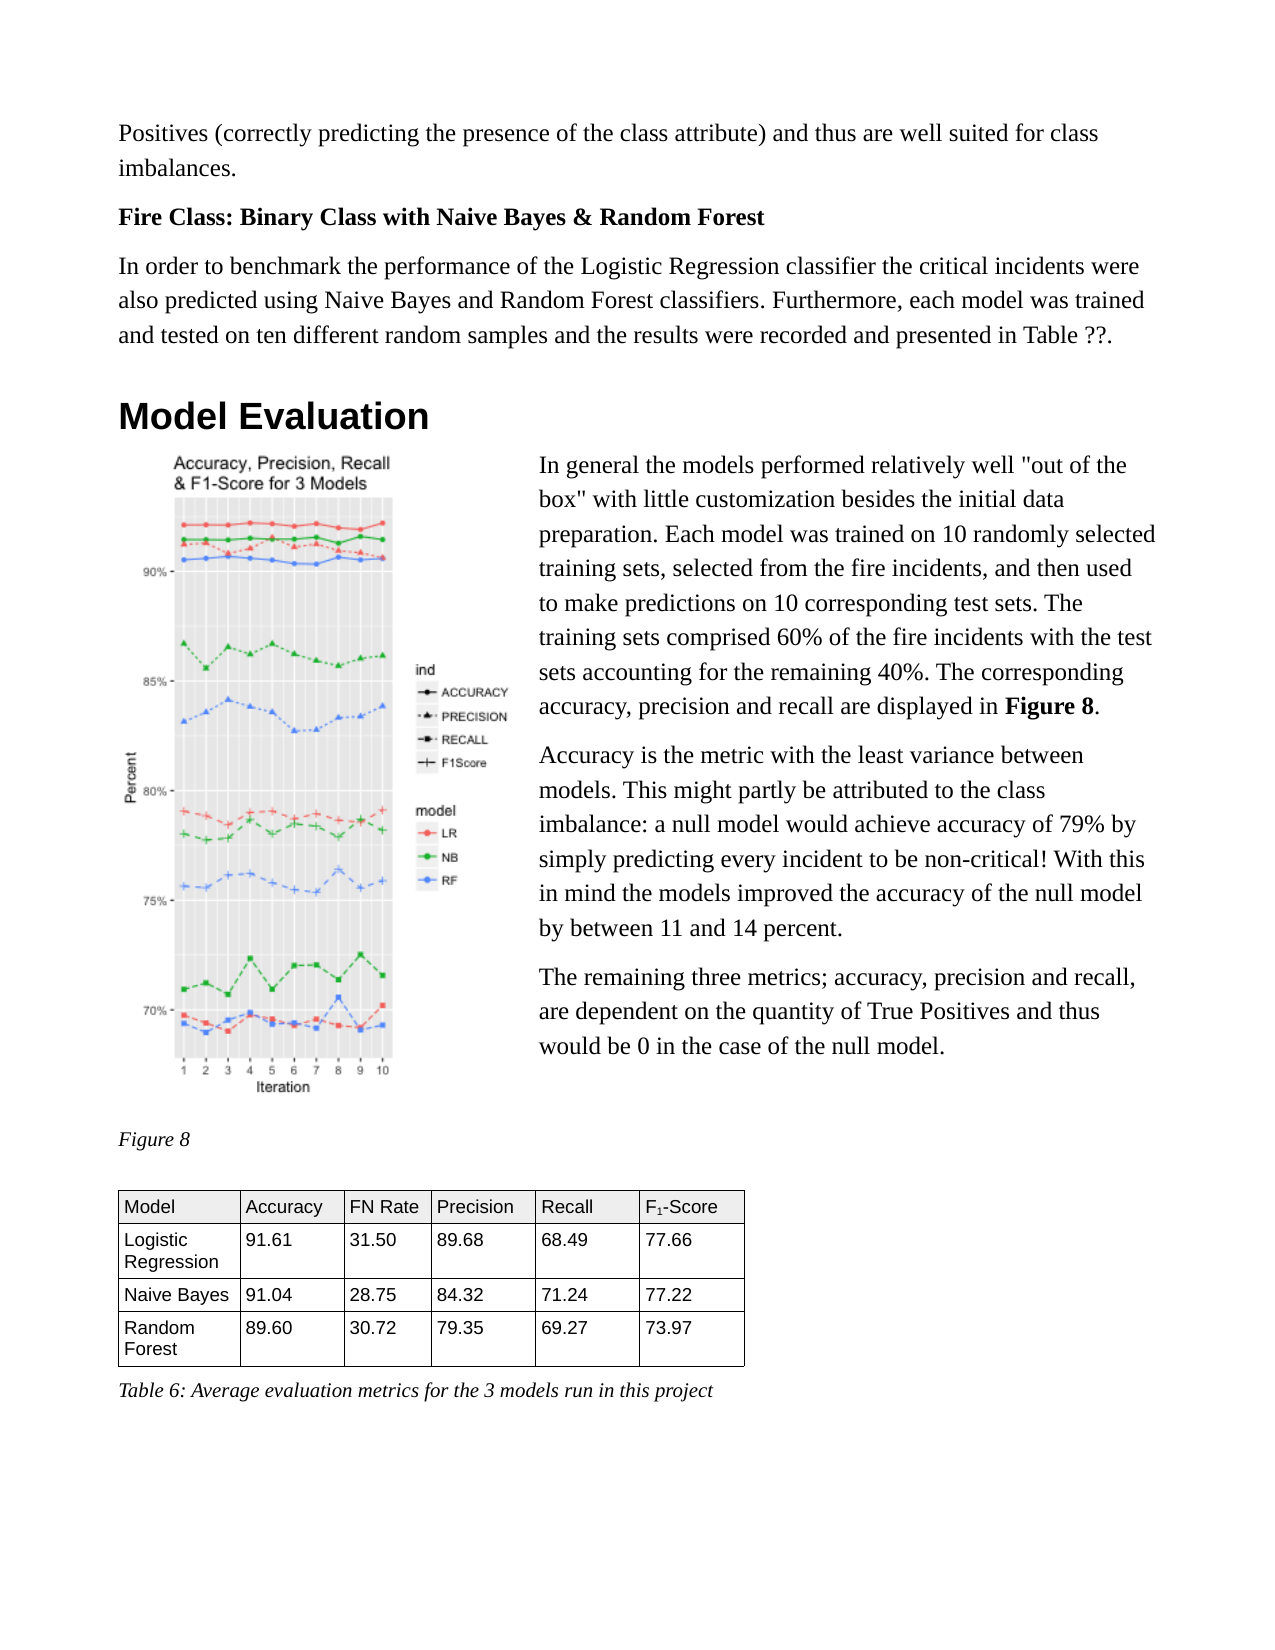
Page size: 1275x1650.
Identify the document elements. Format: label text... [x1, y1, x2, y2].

text In general the models performed relatively well "out of the box" with little customization besides the initial data preparation. Each model was trained on 10 randomly selected training sets, selected from the fire incidents, and then used to make predictions on 10 corresponding test sets. The training sets comprised 60% of the fire incidents with the test sets accounting for the remaining 40%. The corresponding accuracy, precision and recall are displayed in Figure 8. [524, 450, 1157, 720]
table_header F1-Score [640, 1191, 744, 1223]
text Table 6: Average evaluation metrics for the 3 models run in this project [118, 1378, 744, 1402]
table_cell Random Forest [119, 1312, 240, 1366]
table_cell 91.61 [241, 1224, 344, 1278]
table_cell 91.04 [241, 1279, 344, 1311]
table_cell 28.75 [345, 1279, 431, 1311]
table_cell 77.22 [640, 1279, 744, 1311]
subtitle Model Evaluation [118, 394, 1157, 437]
table_header Accuracy [241, 1191, 344, 1223]
text Positives (correctly predicting the presence of the class attribute) and thus are well suited for class imbalances. [118, 118, 1157, 181]
text Figure 8 [118, 1099, 523, 1151]
text Accuracy is the metric with the least variance between models. This might partly be attributed to the class imbalance: a null model would achieve accuracy of 79% by simply predicting every incident to be non-critical! With this in mind the models improved the accuracy of the null model by between 11 and 14 percent. [524, 740, 1157, 941]
table_cell 69.27 [536, 1312, 639, 1366]
table_header Model [119, 1191, 240, 1223]
table_cell 89.68 [432, 1224, 535, 1278]
table_cell 68.49 [536, 1224, 639, 1278]
table_cell 71.24 [536, 1279, 639, 1311]
table_cell 30.72 [345, 1312, 431, 1366]
table_cell 31.50 [345, 1224, 431, 1278]
table_cell 73.97 [640, 1312, 744, 1366]
text Fire Class: Binary Class with Naive Bayes & Random Forest [118, 202, 1157, 230]
table_header Precision [432, 1191, 535, 1223]
table_cell Naive Bayes [119, 1279, 240, 1311]
table_cell 89.60 [241, 1312, 344, 1366]
text In order to benchmark the performance of the Logistic Regression classifier the critical incidents were also predicted using Naive Bayes and Random Forest classifiers. Furthermore, each model was trained and tested on ten different random samples and the results were recorded and presented in Table ??. [118, 251, 1157, 348]
table_header FN Rate [345, 1191, 431, 1223]
table_cell 77.66 [640, 1224, 744, 1278]
text The remaining three metrics; accuracy, precision and recall, are dependent on the quantity of True Positives and thus would be 0 in the case of the null model. [524, 962, 1157, 1059]
table_cell Logistic Regression [119, 1224, 240, 1278]
table_header Recall [536, 1191, 639, 1223]
table_cell 84.32 [432, 1279, 535, 1311]
table_cell 79.35 [432, 1312, 535, 1366]
picture [118, 450, 524, 1099]
